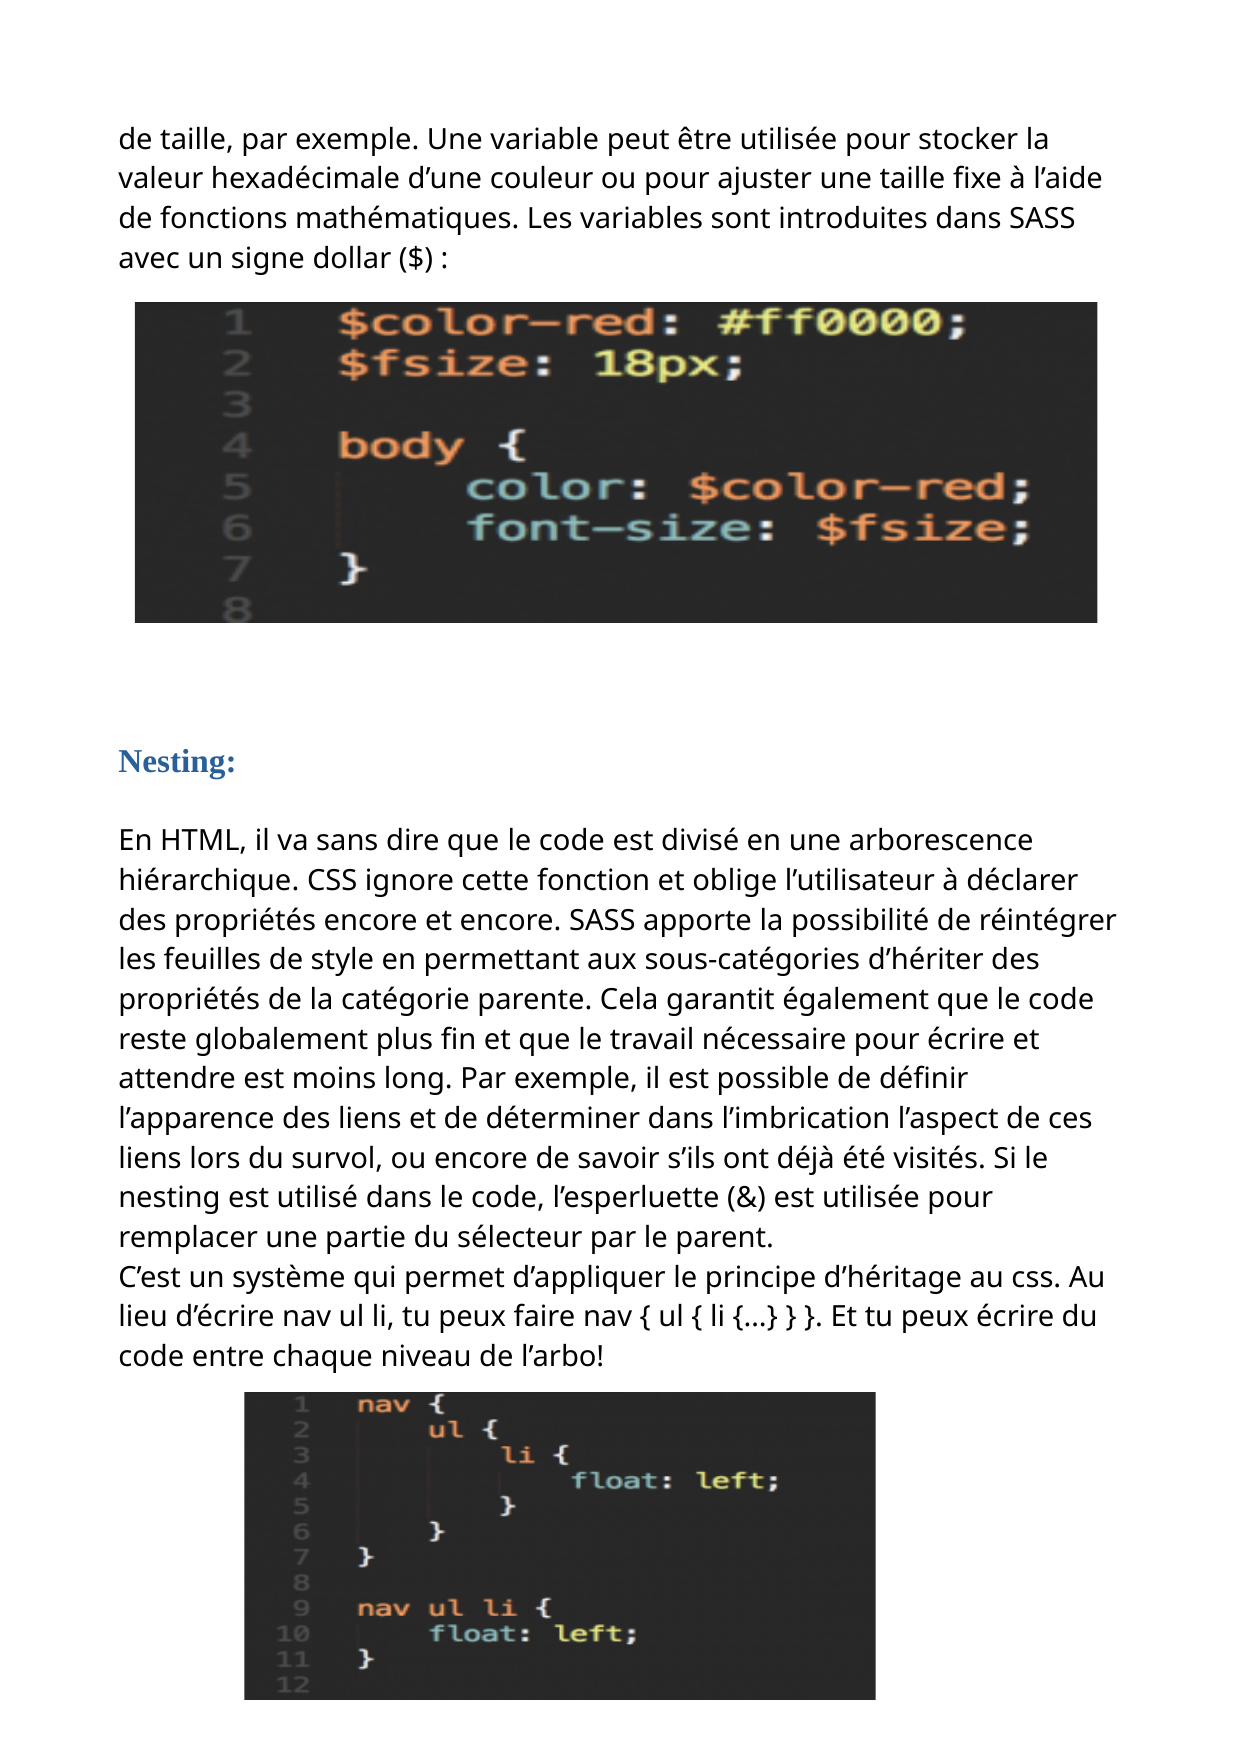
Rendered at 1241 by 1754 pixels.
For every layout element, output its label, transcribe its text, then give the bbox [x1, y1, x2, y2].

picture [134, 302, 1098, 623]
text En HTML, il va sans dire que le code est divisé en une arborescence hiérarchique. CSS ignore cette fonction et oblige l’utilisateur à déclarer des propriétés encore et encore. SASS apporte la possibilité de réintégrer les feuilles de style en permettant aux sous-catégories d’hériter des propriétés de la catégorie parente. Cela garantit également que le code reste globalement plus fin et que le travail nécessaire pour écrire et attendre est moins long. Par exemple, il est possible de définir l’apparence des liens et de déterminer dans l’imbrication l’aspect de ces liens lors du survol, ou encore de savoir s’ils ont déjà été visités. Si le nesting est utilisé dans le code, l’esperluette (&) est utilisée pour remplacer une partie du sélecteur par le parent. [118, 819, 1122, 1256]
picture [244, 1392, 876, 1700]
text Nesting: [118, 741, 1122, 780]
text de taille, par exemple. Une variable peut être utilisée pour stocker la valeur hexadécimale d’une couleur ou pour ajuster une taille fixe à l’aide de fonctions mathématiques. Les variables sont introduites dans SASS avec un signe dollar ($) : [118, 118, 1122, 277]
text C’est un système qui permet d’appliquer le principe d’héritage au css. Au lieu d’écrire nav ul li, tu peux faire nav { ul { li {…} } }. Et tu peux écrire du code entre chaque niveau de l’arbo! [118, 1256, 1122, 1375]
